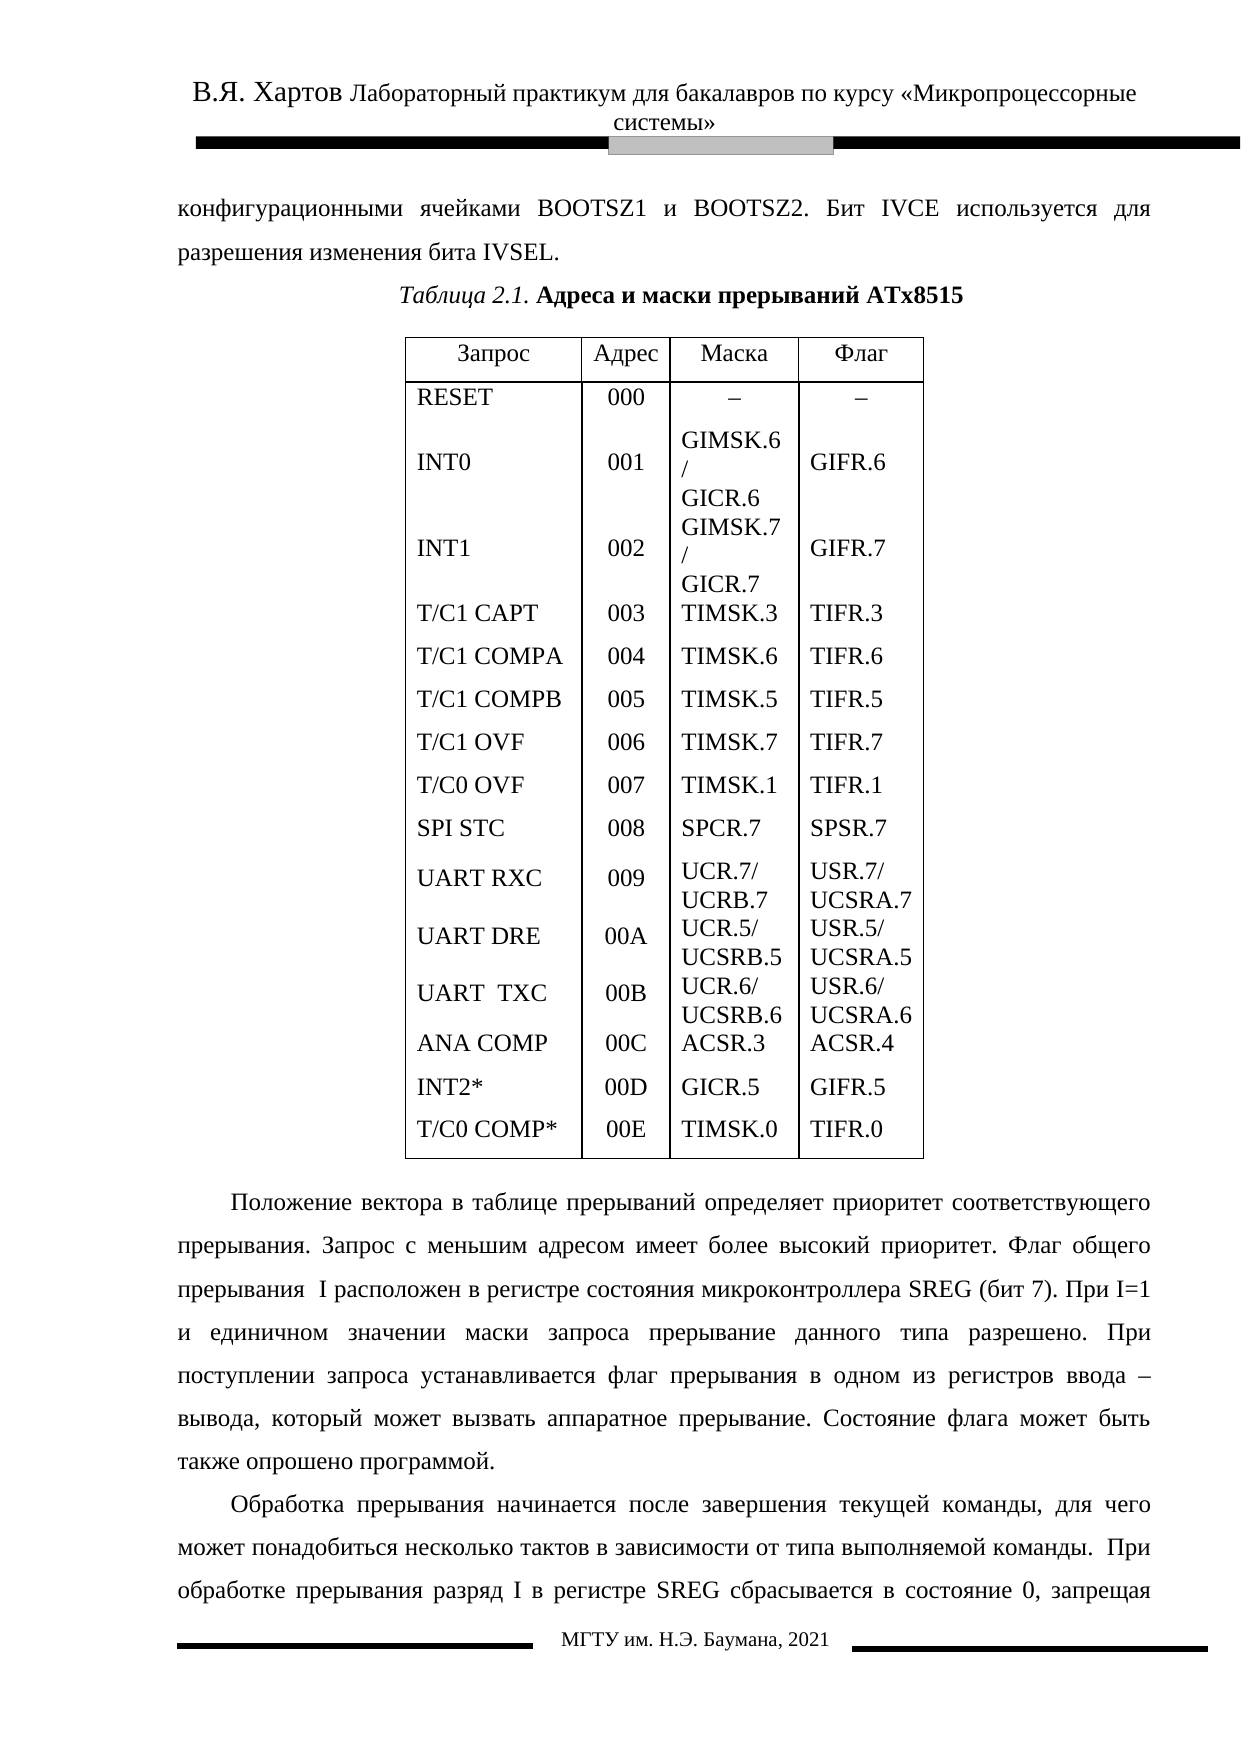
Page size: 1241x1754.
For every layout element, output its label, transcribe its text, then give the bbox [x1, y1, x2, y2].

table_cell 000 [583, 383, 669, 425]
table_cell 005 [583, 684, 669, 727]
table_cell GIFR.6 [800, 425, 923, 512]
table_cell UCR.5/ UCSRB.5 [671, 914, 798, 971]
table_cell 008 [583, 813, 669, 856]
text Положение вектора в таблице прерываний определяет приоритет соответствующего прерывания. Запрос с меньшим адресом имеет более высокий приоритет. Флаг общего прерывания I расположен в регистре состояния микроконтроллера SREG (бит 7). При I=1 и единичном значении маски запроса прерывание данного типа разрешено. При поступлении запроса устанавливается флаг прерывания в одном из регистров ввода – вывода, который может вызвать аппаратное прерывание. Состояние флага может быть также опрошено программой. [177, 1187, 1152, 1475]
table_cell GIFR.7 [800, 512, 923, 598]
table_cell TIFR.5 [800, 684, 923, 727]
table_cell 00A [583, 914, 669, 971]
table_cell INT0 [406, 425, 581, 512]
table_cell UART RXC [406, 856, 581, 913]
table_header Адрес [582, 338, 669, 381]
table_cell TIMSK.3 [671, 598, 798, 641]
table_cell UCR.6/ UCSRB.6 [671, 971, 798, 1028]
table_cell USR.5/ UСSRA.5 [800, 914, 923, 971]
table_cell – [800, 383, 923, 425]
table_cell 002 [583, 512, 669, 598]
table_cell ACSR.4 [800, 1029, 923, 1072]
text Таблица 2.1. Адреса и маски прерываний ATx8515 [177, 280, 1152, 308]
table_cell 001 [583, 425, 669, 512]
table_cell T/C1 COMPA [406, 641, 581, 684]
table_cell ACSR.3 [671, 1029, 798, 1072]
table_cell TIFR.0 [800, 1115, 923, 1158]
table_cell SPCR.7 [671, 813, 798, 856]
table_cell SPSR.7 [800, 813, 923, 856]
table_cell T/C0 COMP* [406, 1115, 581, 1158]
table_cell 00E [583, 1115, 669, 1158]
table_cell TIMSK.5 [671, 684, 798, 727]
table_cell UART DRE [406, 914, 581, 971]
table_cell TIFR.6 [800, 641, 923, 684]
table_cell GIMSK.6/ GICR.6 [671, 425, 798, 512]
table_header Запрос [406, 338, 581, 381]
table_cell TIMSK.0 [671, 1115, 798, 1158]
table_cell T/C1 CAPT [406, 598, 581, 641]
table_cell 00D [583, 1072, 669, 1114]
table_cell 004 [583, 641, 669, 684]
table_cell INT1 [406, 512, 581, 598]
table_cell T/C0 OVF [406, 770, 581, 813]
table_cell TIMSK.7 [671, 727, 798, 770]
table_cell GICR.5 [671, 1072, 798, 1114]
table_cell SPI STC [406, 813, 581, 856]
table_cell 006 [583, 727, 669, 770]
table_cell ANA COMP [406, 1029, 581, 1072]
table_cell T/C1 OVF [406, 727, 581, 770]
table_cell UART TXC [406, 971, 581, 1028]
table_cell GIFR.5 [800, 1072, 923, 1114]
table_cell TIMSK.1 [671, 770, 798, 813]
table_cell 007 [583, 770, 669, 813]
table_cell 003 [583, 598, 669, 641]
table_cell TIFR.1 [800, 770, 923, 813]
table_cell – [671, 383, 798, 425]
table_cell INT2* [406, 1072, 581, 1114]
table_cell GIMSK.7/ GICR.7 [671, 512, 798, 598]
table_cell USR.7/ UСSRA.7 [800, 856, 923, 913]
table_cell 00B [583, 971, 669, 1028]
table_cell 00C [583, 1029, 669, 1072]
table_cell T/C1 COMPB [406, 684, 581, 727]
table_cell RESET [406, 383, 581, 425]
text Обработка прерывания начинается после завершения текущей команды, для чего может понадобиться несколько тактов в зависимости от типа выполняемой команды. При обработке прерывания разряд I в регистре SREG сбрасывается в состояние 0, запрещая [177, 1489, 1152, 1604]
table_cell 009 [583, 856, 669, 913]
text конфигурационными ячейками BOOTSZ1 и BOOTSZ2. Бит IVCE используется для разрешения изменения бита IVSEL. [177, 193, 1152, 265]
table_cell TIFR.3 [800, 598, 923, 641]
table_cell UCR.7/ UCRB.7 [671, 856, 798, 913]
table_cell TIMSK.6 [671, 641, 798, 684]
table_header Флаг [799, 338, 923, 381]
table_cell USR.6/ UСSRA.6 [800, 971, 923, 1028]
table_header Маска [671, 338, 798, 381]
table_cell TIFR.7 [800, 727, 923, 770]
